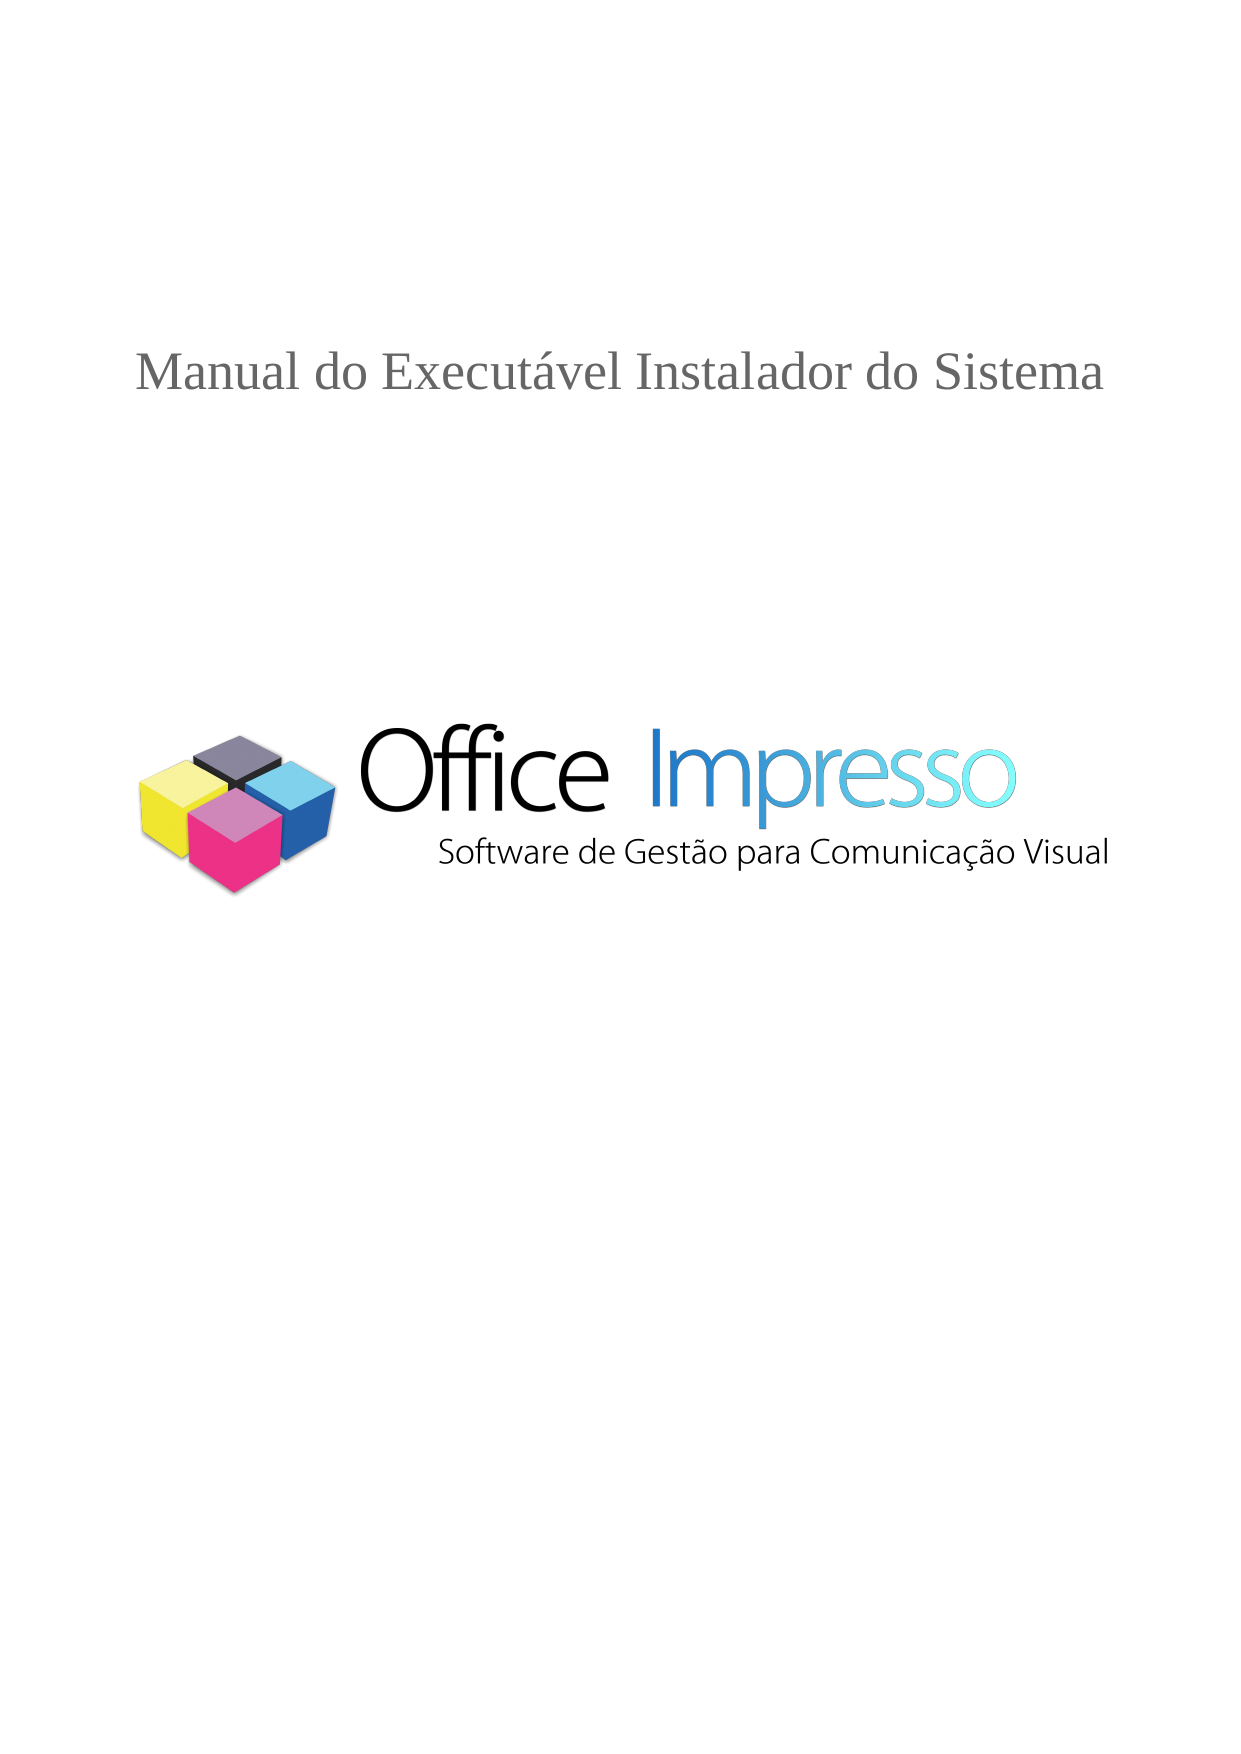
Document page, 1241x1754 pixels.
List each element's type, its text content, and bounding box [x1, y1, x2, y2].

text Manual do Executável Instalador do Sistema [118, 338, 1122, 401]
picture [121, 688, 1120, 934]
